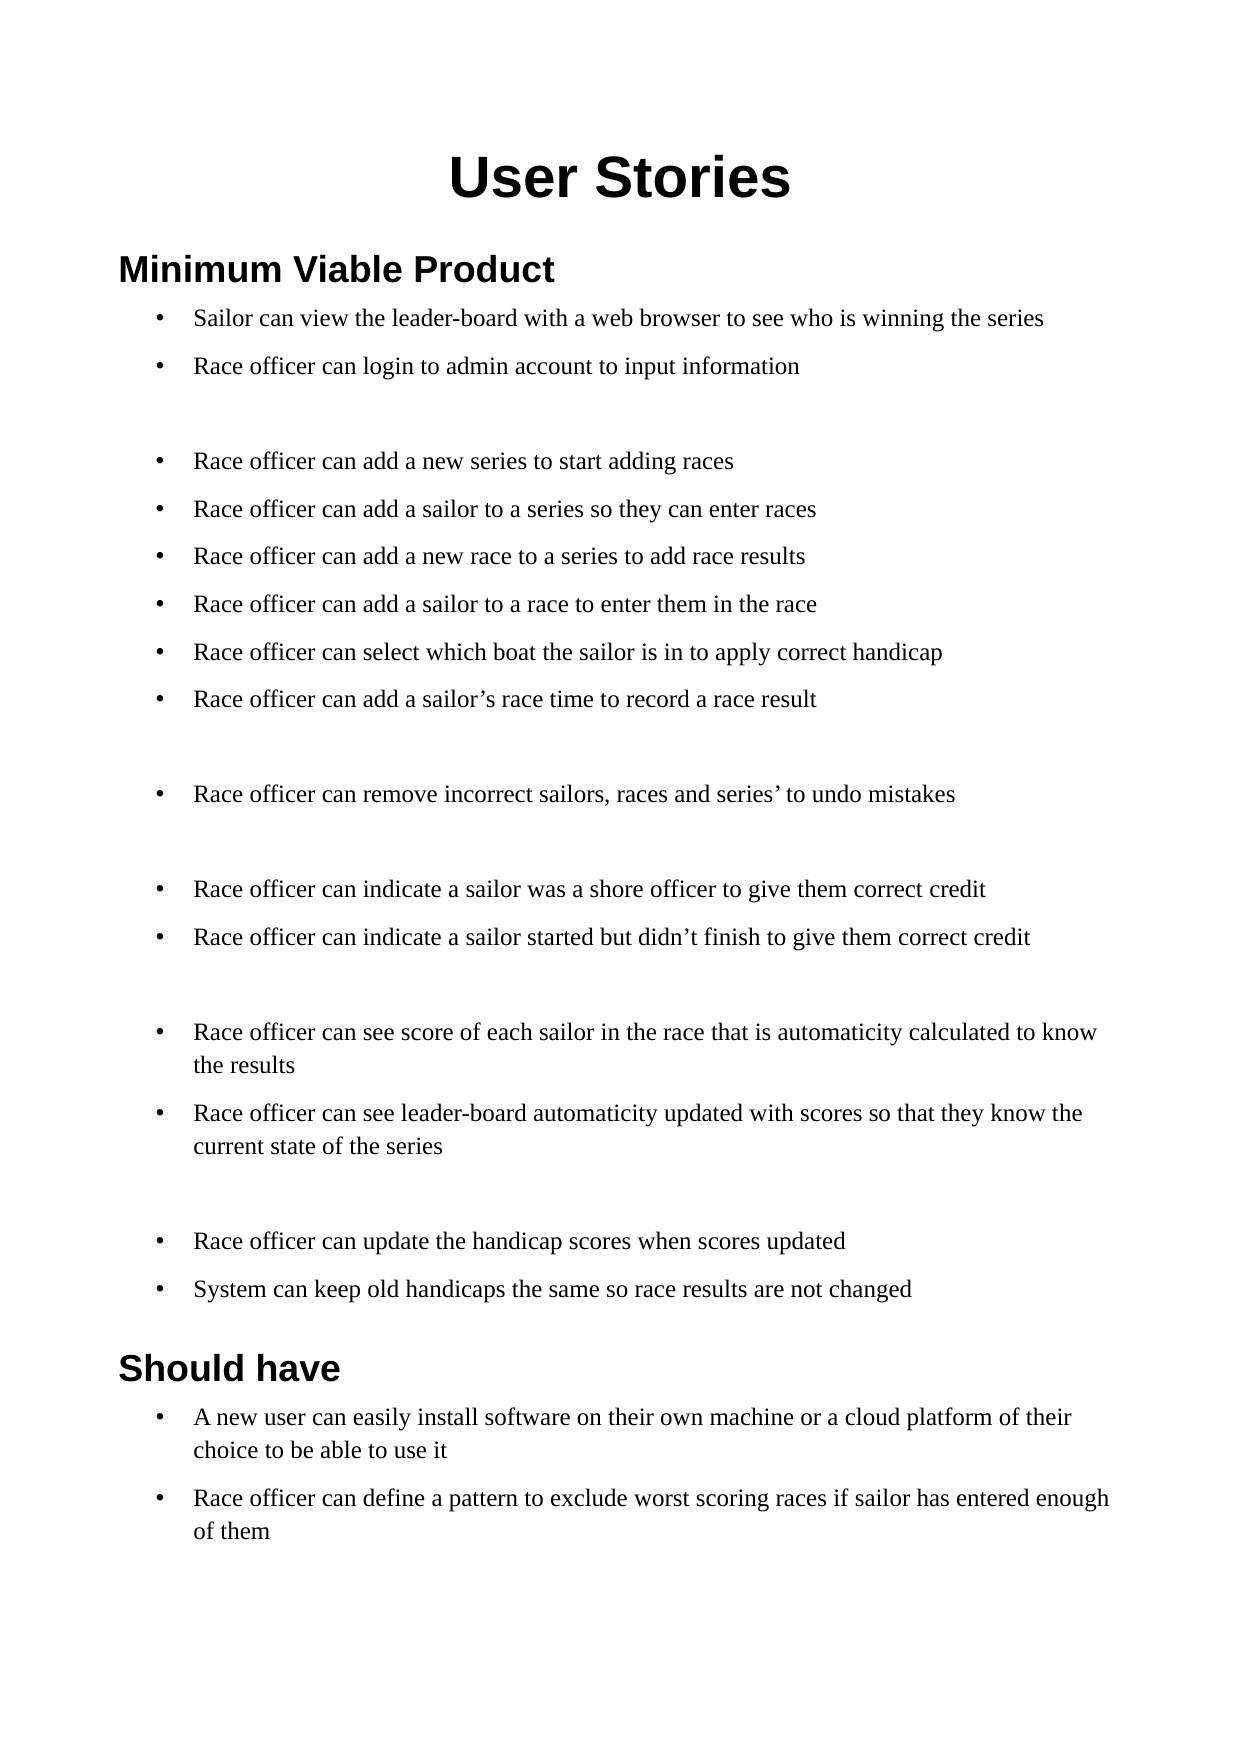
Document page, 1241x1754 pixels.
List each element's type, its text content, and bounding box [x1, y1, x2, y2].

list Race officer can define a pattern to exclude worst scoring races if sailor has entered enough of them [156, 1483, 1122, 1544]
list Race officer can login to admin account to input information [156, 351, 1122, 380]
subtitle Minimum Viable Product [118, 248, 1122, 291]
list Race officer can see leader-board automaticity updated with scores so that they know the current state of the series [156, 1098, 1122, 1160]
list Race officer can see score of each sailor in the race that is automaticity calculated to know the results [156, 1017, 1122, 1079]
list Race officer can add a new race to a series to add race results [156, 541, 1122, 570]
title User Stories [118, 143, 1122, 210]
list Race officer can update the handicap scores when scores updated [156, 1226, 1122, 1255]
list Race officer can add a sailor to a race to enter them in the race [156, 589, 1122, 618]
list Race officer can indicate a sailor was a shore officer to give them correct credit [156, 874, 1122, 903]
list Sailor can view the leader-board with a web browser to see who is winning the series [156, 303, 1122, 332]
list Race officer can add a sailor to a series so they can enter races [156, 494, 1122, 522]
subtitle Should have [118, 1346, 1122, 1389]
list Race officer can remove incorrect sailors, races and series’ to undo mistakes [156, 779, 1122, 808]
list Race officer can add a new series to start adding races [156, 446, 1122, 475]
list Race officer can select which boat the sailor is in to apply correct handicap [156, 637, 1122, 665]
list A new user can easily install software on their own machine or a cloud platform of their choice to be able to use it [156, 1402, 1122, 1464]
list Race officer can indicate a sailor started but didn’t finish to give them correct credit [156, 922, 1122, 951]
list Race officer can add a sailor’s race time to record a race result [156, 684, 1122, 713]
list System can keep old handicaps the same so race results are not changed [156, 1274, 1122, 1303]
